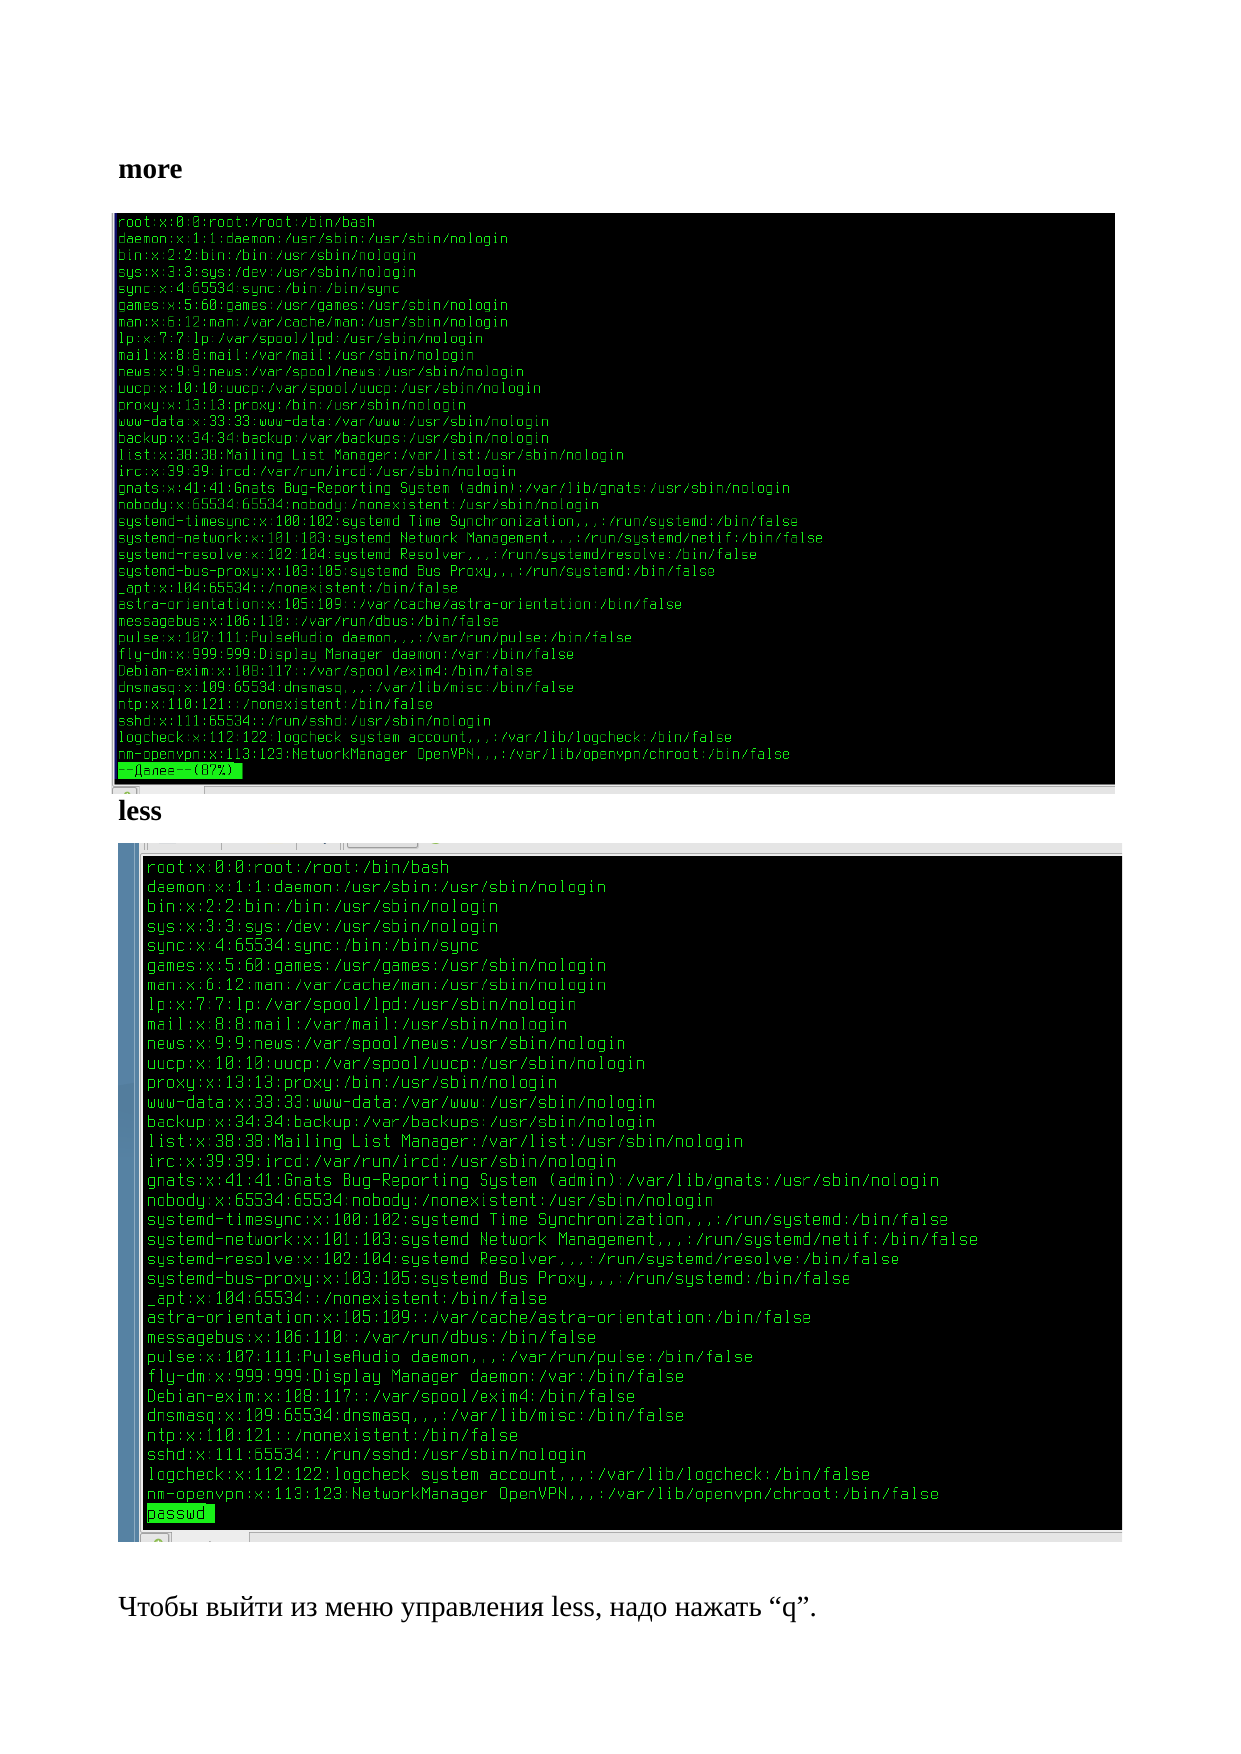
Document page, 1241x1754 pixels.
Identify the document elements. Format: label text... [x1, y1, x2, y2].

text more [118, 152, 1122, 185]
text Чтобы выйти из меню управления less, надо нажать “q”. [118, 1589, 1122, 1622]
text less [118, 249, 1122, 827]
